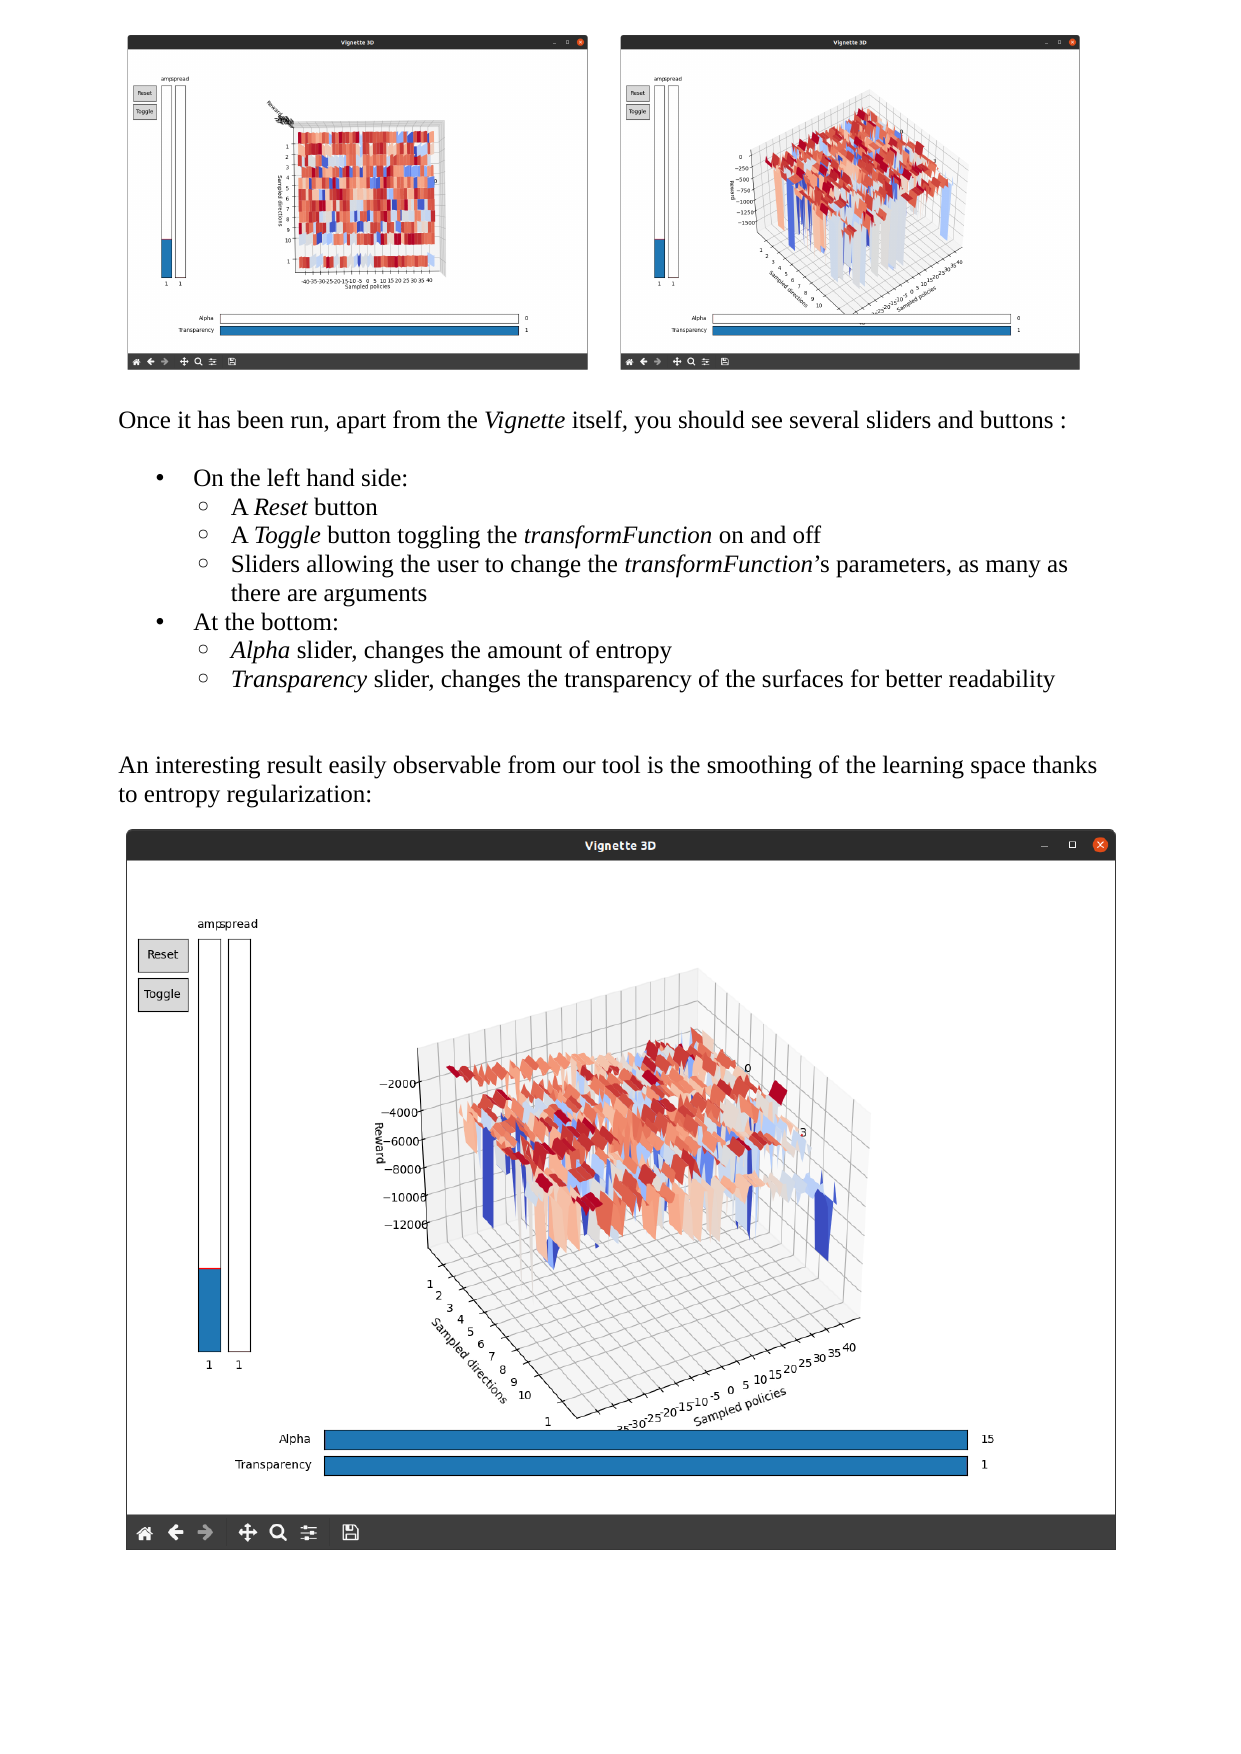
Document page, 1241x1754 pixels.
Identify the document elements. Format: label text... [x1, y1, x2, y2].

list Alpha slider, changes the amount of entropy [193, 636, 1122, 664]
text Once it has been run, apart from the Vignette itself, you should see several sliders and buttons : [118, 406, 1122, 434]
picture [118, 823, 1123, 1557]
list Sliders allowing the user to change the transformFunction’s parameters, as many as there are arguments [193, 549, 1122, 607]
list A Toggle button toggling the transformFunction on and off [193, 521, 1122, 549]
list A Reset button [193, 492, 1122, 521]
picture [617, 32, 1083, 373]
picture [124, 32, 591, 373]
text An interesting result easily observable from our tool is the smoothing of the learning space thanks to entropy regularization: [118, 751, 1122, 808]
list On the left hand side: [156, 463, 1122, 492]
list Transparency slider, changes the transparency of the surfaces for better readability [193, 664, 1122, 693]
list At the bottom: [156, 607, 1122, 636]
